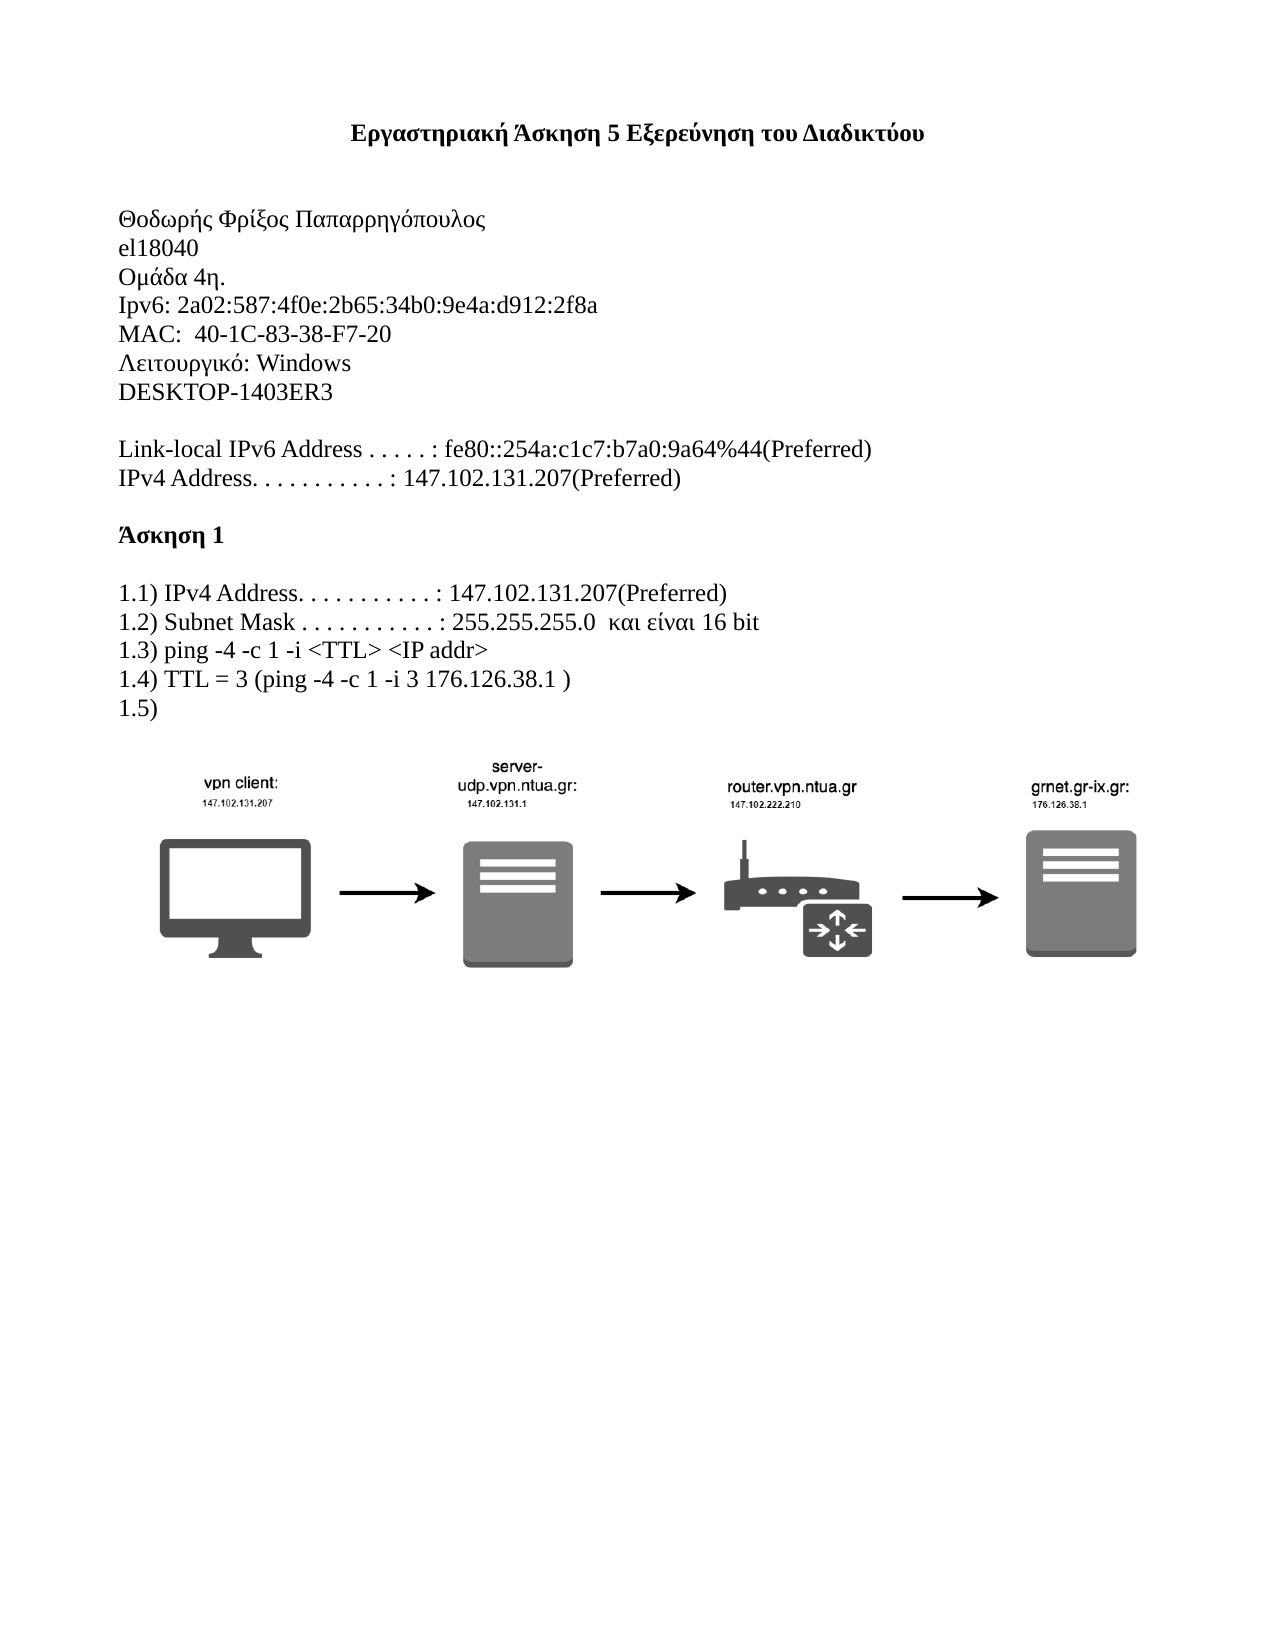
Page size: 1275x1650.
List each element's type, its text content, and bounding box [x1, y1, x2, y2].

text Link-local IPv6 Address . . . . . : fe80::254a:c1c7:b7a0:9a64%44(Preferred) IPv4 Address. . . . . . . . . . . : 147.102.131.207(Preferred) [118, 434, 1157, 492]
text Θοδωρής Φρίξος Παπαρρηγόπουλος [118, 204, 1157, 233]
text 1.5) [118, 693, 1157, 722]
text 1.3) ping -4 -c 1 -i <TTL> <IP addr> [118, 636, 1157, 664]
text 1.1) IPv4 Address. . . . . . . . . . . : 147.102.131.207(Preferred) [118, 578, 1157, 607]
text el18040 [118, 233, 1157, 262]
text 1.4) TTL = 3 (ping -4 -c 1 -i 3 176.126.38.1 ) [118, 664, 1157, 693]
text MAC: 40-1C-83-38-F7-20 [118, 319, 1157, 348]
text Εργαστηριακή Άσκηση 5 Εξερεύνηση του Διαδικτύου [118, 118, 1157, 147]
text Λειτουργικό: Windows [118, 348, 1157, 377]
text Ipv6: 2a02:587:4f0e:2b65:34b0:9e4a:d912:2f8a [118, 291, 1157, 319]
text Άσκηση 1 [118, 521, 1157, 549]
text Ομάδα 4η. [118, 262, 1157, 291]
text DESKTOP-1403ER3 [118, 377, 1157, 406]
picture [125, 747, 1165, 974]
text 1.2) Subnet Mask . . . . . . . . . . . : 255.255.255.0 και είναι 16 bit [118, 607, 1157, 636]
